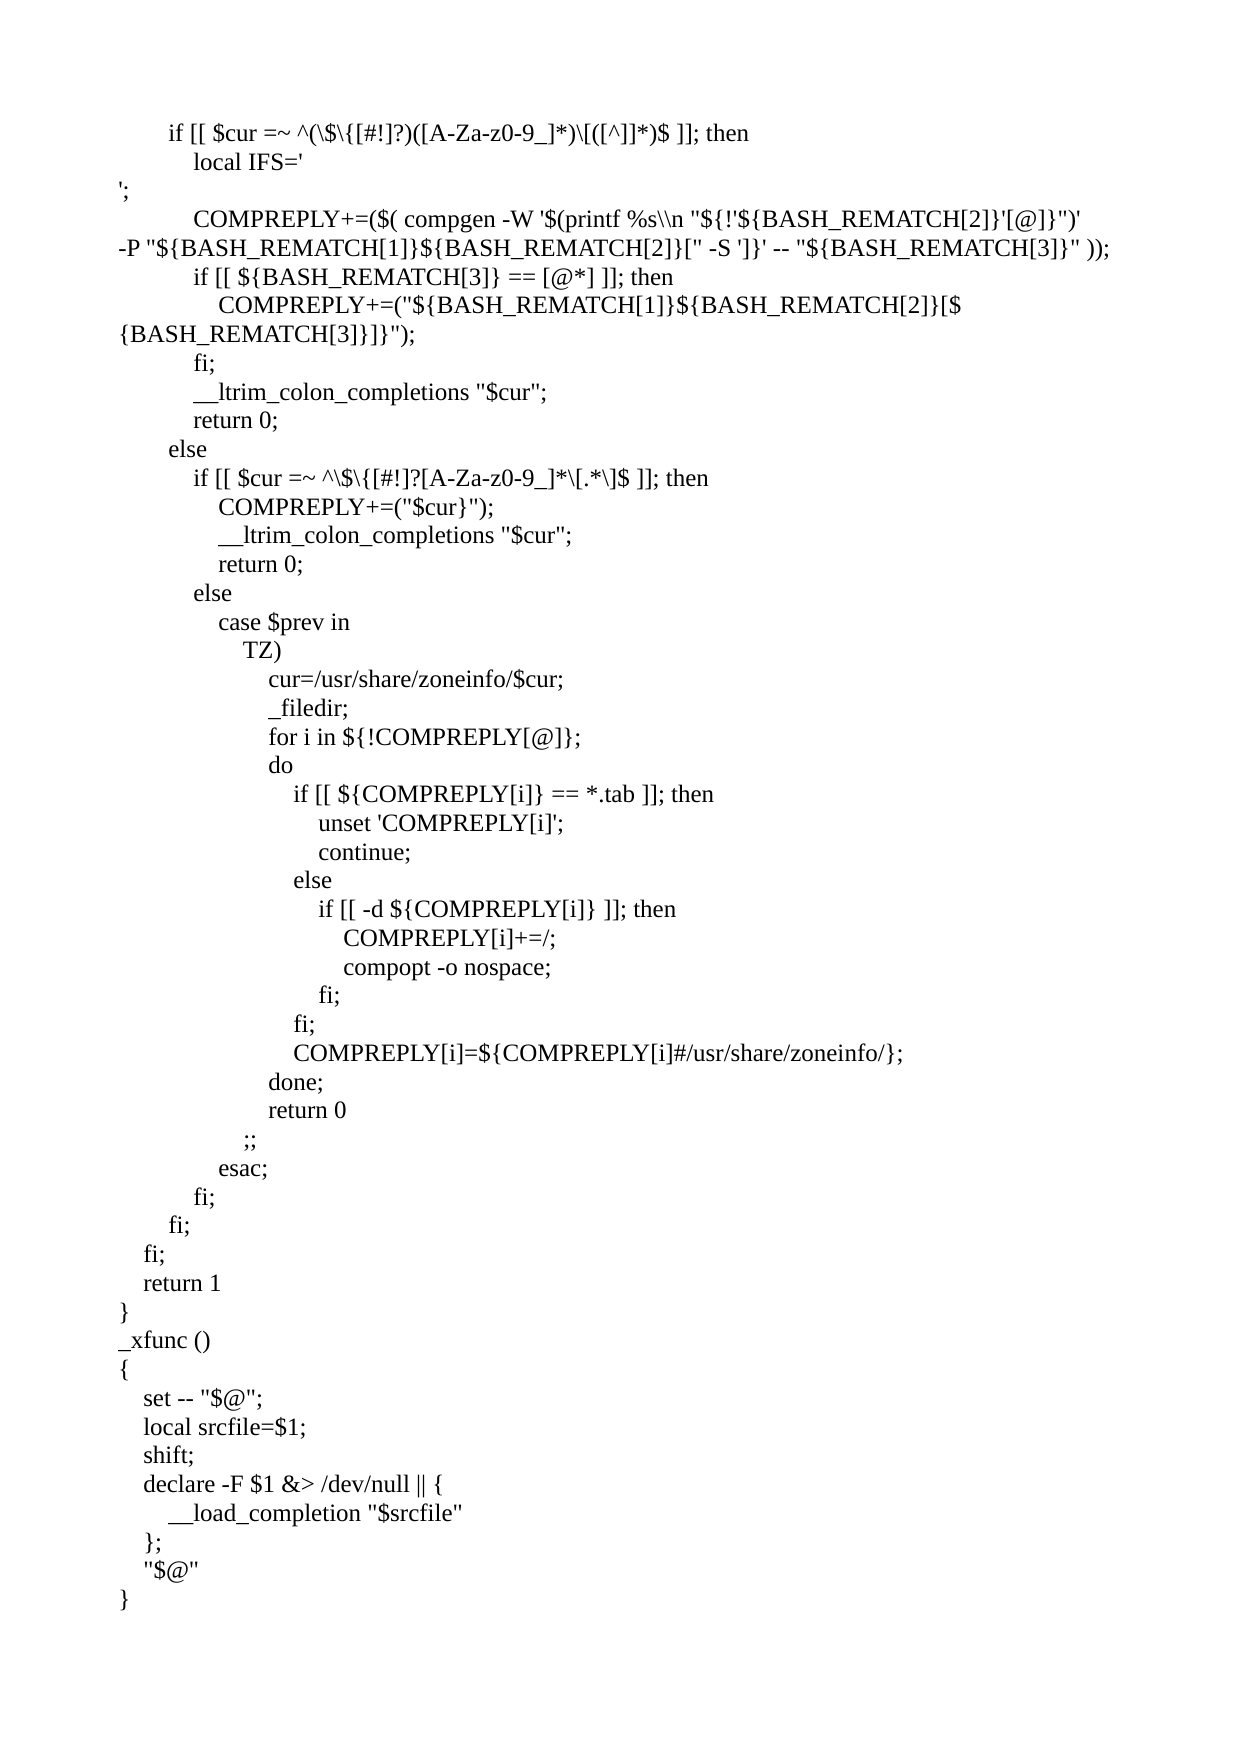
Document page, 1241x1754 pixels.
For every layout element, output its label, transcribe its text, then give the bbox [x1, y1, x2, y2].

text _xfunc () [118, 1326, 1122, 1354]
text TZ) [118, 636, 1122, 664]
text if [[ $cur =~ ^\$\{[#!]?[A-Za-z0-9_]*\[.*\]$ ]]; then [118, 463, 1122, 492]
text else [118, 434, 1122, 463]
text fi; [118, 1009, 1122, 1038]
text case $prev in [118, 607, 1122, 636]
text COMPREPLY+=($( compgen -W '$(printf %s\\n "${!'${BASH_REMATCH[2]}'[@]}")' -P "${BASH_REMATCH[1]}${BASH_REMATCH[2]}[" -S ']}' -- "${BASH_REMATCH[3]}" )); [118, 204, 1122, 262]
text else [118, 866, 1122, 894]
text ;; [118, 1124, 1122, 1153]
text fi; [118, 981, 1122, 1009]
text for i in ${!COMPREPLY[@]}; [118, 722, 1122, 751]
text set -- "$@"; [118, 1383, 1122, 1412]
text if [[ ${COMPREPLY[i]} == *.tab ]]; then [118, 779, 1122, 808]
text "$@" [118, 1556, 1122, 1584]
text { [118, 1354, 1122, 1383]
text if [[ $cur =~ ^(\$\{[#!]?)([A-Za-z0-9_]*)\[([^]]*)$ ]]; then [118, 118, 1122, 147]
text __load_completion "$srcfile" [118, 1498, 1122, 1527]
text done; [118, 1067, 1122, 1096]
text compopt -o nospace; [118, 952, 1122, 981]
text declare -F $1 &> /dev/null || { [118, 1469, 1122, 1498]
text }; [118, 1527, 1122, 1556]
text COMPREPLY+=("$cur}"); [118, 492, 1122, 521]
text cur=/usr/share/zoneinfo/$cur; [118, 664, 1122, 693]
text fi; [118, 1211, 1122, 1239]
text fi; [118, 348, 1122, 377]
text __ltrim_colon_completions "$cur"; [118, 521, 1122, 549]
text if [[ ${BASH_REMATCH[3]} == [@*] ]]; then [118, 262, 1122, 291]
text COMPREPLY+=("${BASH_REMATCH[1]}${BASH_REMATCH[2]}[${BASH_REMATCH[3]}]}"); [118, 291, 1122, 348]
text if [[ -d ${COMPREPLY[i]} ]]; then [118, 894, 1122, 923]
text fi; [118, 1239, 1122, 1268]
text fi; [118, 1182, 1122, 1211]
text return 1 [118, 1268, 1122, 1297]
text unset 'COMPREPLY[i]'; [118, 808, 1122, 837]
text do [118, 751, 1122, 779]
text local IFS=' [118, 147, 1122, 176]
text return 0 [118, 1096, 1122, 1124]
text else [118, 578, 1122, 607]
text _filedir; [118, 693, 1122, 722]
text '; [118, 176, 1122, 204]
text continue; [118, 837, 1122, 866]
text COMPREPLY[i]=${COMPREPLY[i]#/usr/share/zoneinfo/}; [118, 1038, 1122, 1067]
text return 0; [118, 406, 1122, 434]
text local srcfile=$1; [118, 1412, 1122, 1441]
text shift; [118, 1441, 1122, 1469]
text esac; [118, 1153, 1122, 1182]
text } [118, 1297, 1122, 1326]
text __ltrim_colon_completions "$cur"; [118, 377, 1122, 406]
text COMPREPLY[i]+=/; [118, 923, 1122, 952]
text return 0; [118, 549, 1122, 578]
text } [118, 1584, 1122, 1613]
